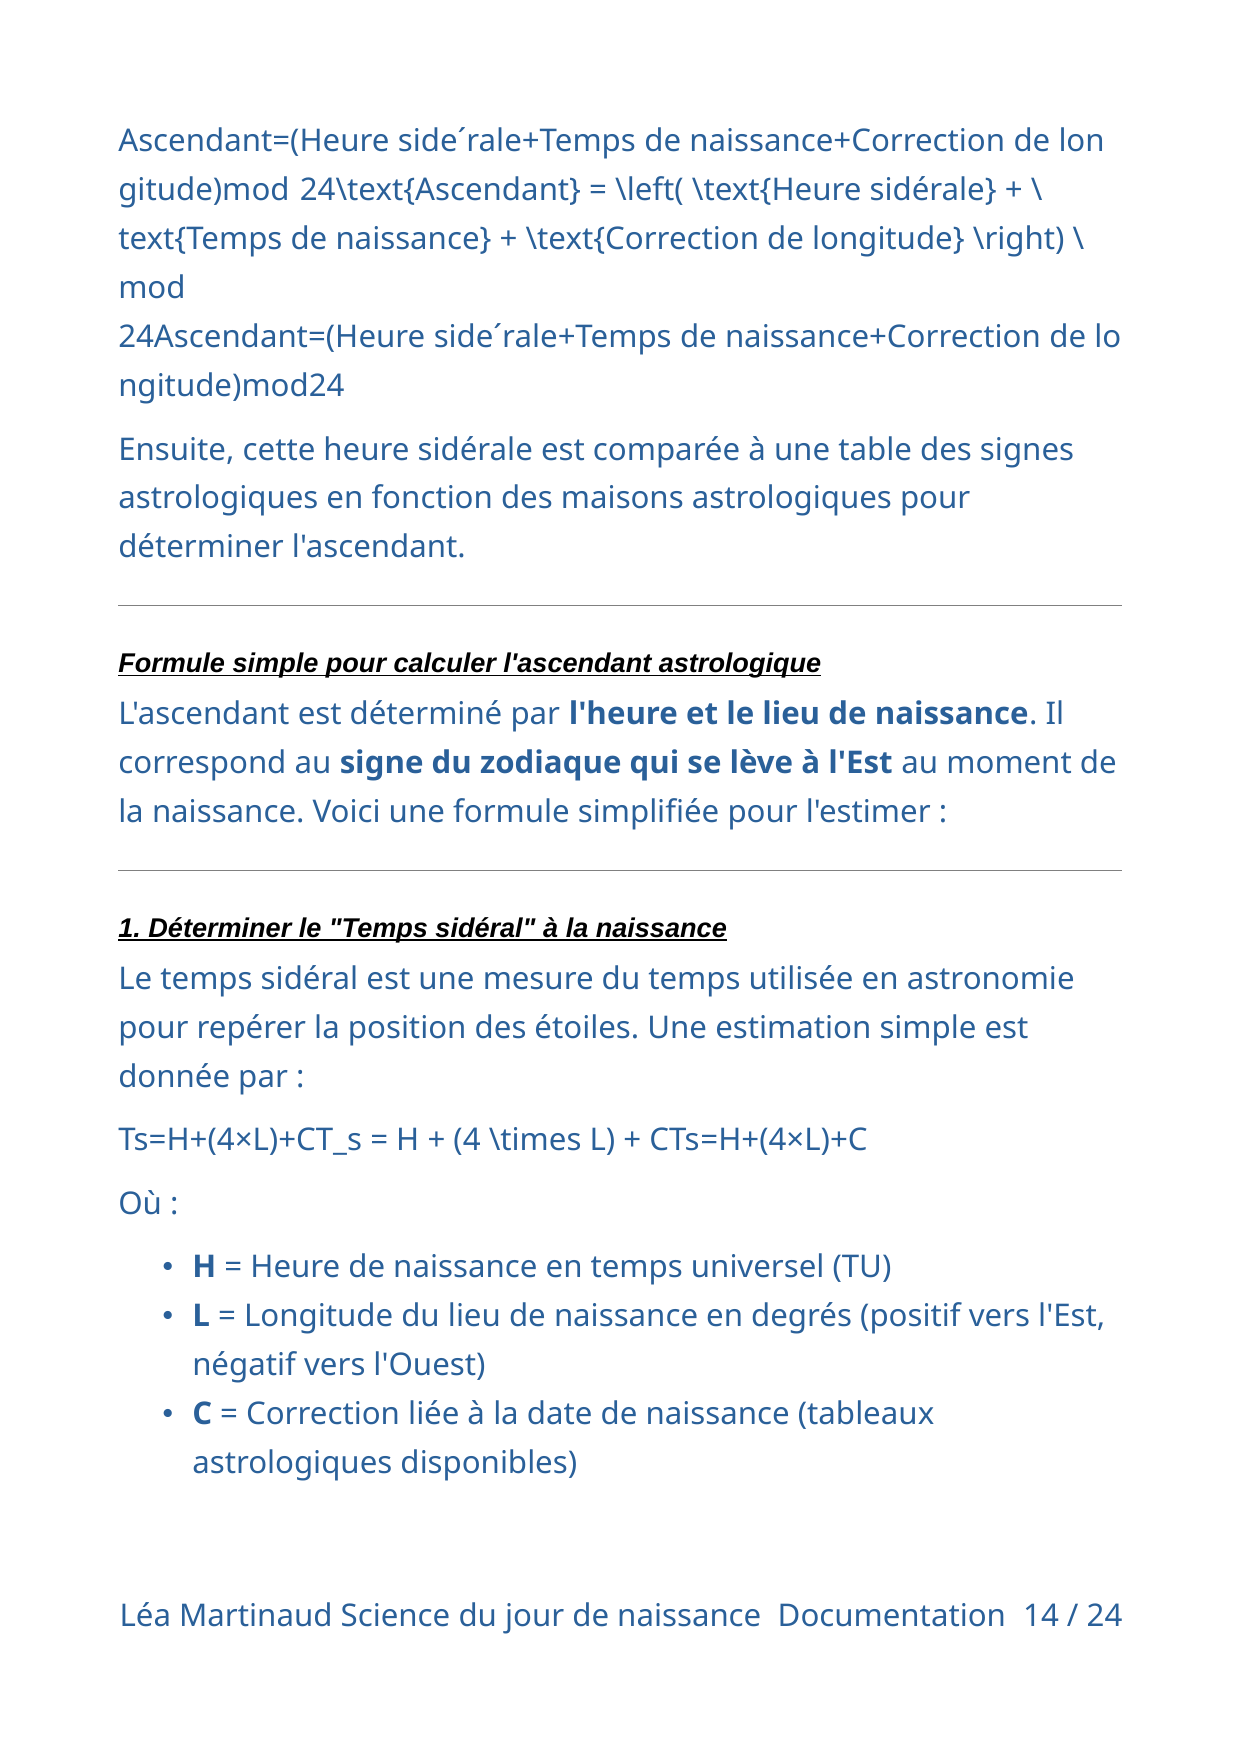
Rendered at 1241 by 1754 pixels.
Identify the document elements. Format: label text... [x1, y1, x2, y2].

list C = Correction liée à la date de naissance (tableaux astrologiques disponibles) [162, 1391, 1122, 1483]
subtitle 1. Déterminer le "Temps sidéral" à la naissance [118, 912, 1122, 943]
text Ascendant=(Heure sideˊrale+Temps de naissance+Correction de longitude)mod 24\text{Ascendant} = \left( \text{Heure sidérale} + \text{Temps de naissance} + \text{Correction de longitude} \right) \mod 24Ascendant=(Heure sideˊrale+Temps de naissance+Correction de longitude)mod24 [118, 118, 1122, 406]
list H = Heure de naissance en temps universel (TU) [162, 1244, 1122, 1287]
text Le temps sidéral est une mesure du temps utilisée en astronomie pour repérer la position des étoiles. Une estimation simple est donnée par : [118, 956, 1122, 1096]
subtitle Formule simple pour calculer l'ascendant astrologique [118, 647, 1122, 679]
text Ts=H+(4×L)+CT_s = H + (4 \times L) + CTs​=H+(4×L)+C [118, 1117, 1122, 1160]
list L = Longitude du lieu de naissance en degrés (positif vers l'Est, négatif vers l'Ouest) [162, 1293, 1122, 1385]
text Ensuite, cette heure sidérale est comparée à une table des signes astrologiques en fonction des maisons astrologiques pour déterminer l'ascendant. [118, 426, 1122, 567]
text Où : [118, 1181, 1122, 1223]
text L'ascendant est déterminé par l'heure et le lieu de naissance. Il correspond au signe du zodiaque qui se lève à l'Est au moment de la naissance. Voici une formule simplifiée pour l'estimer : [118, 691, 1122, 832]
